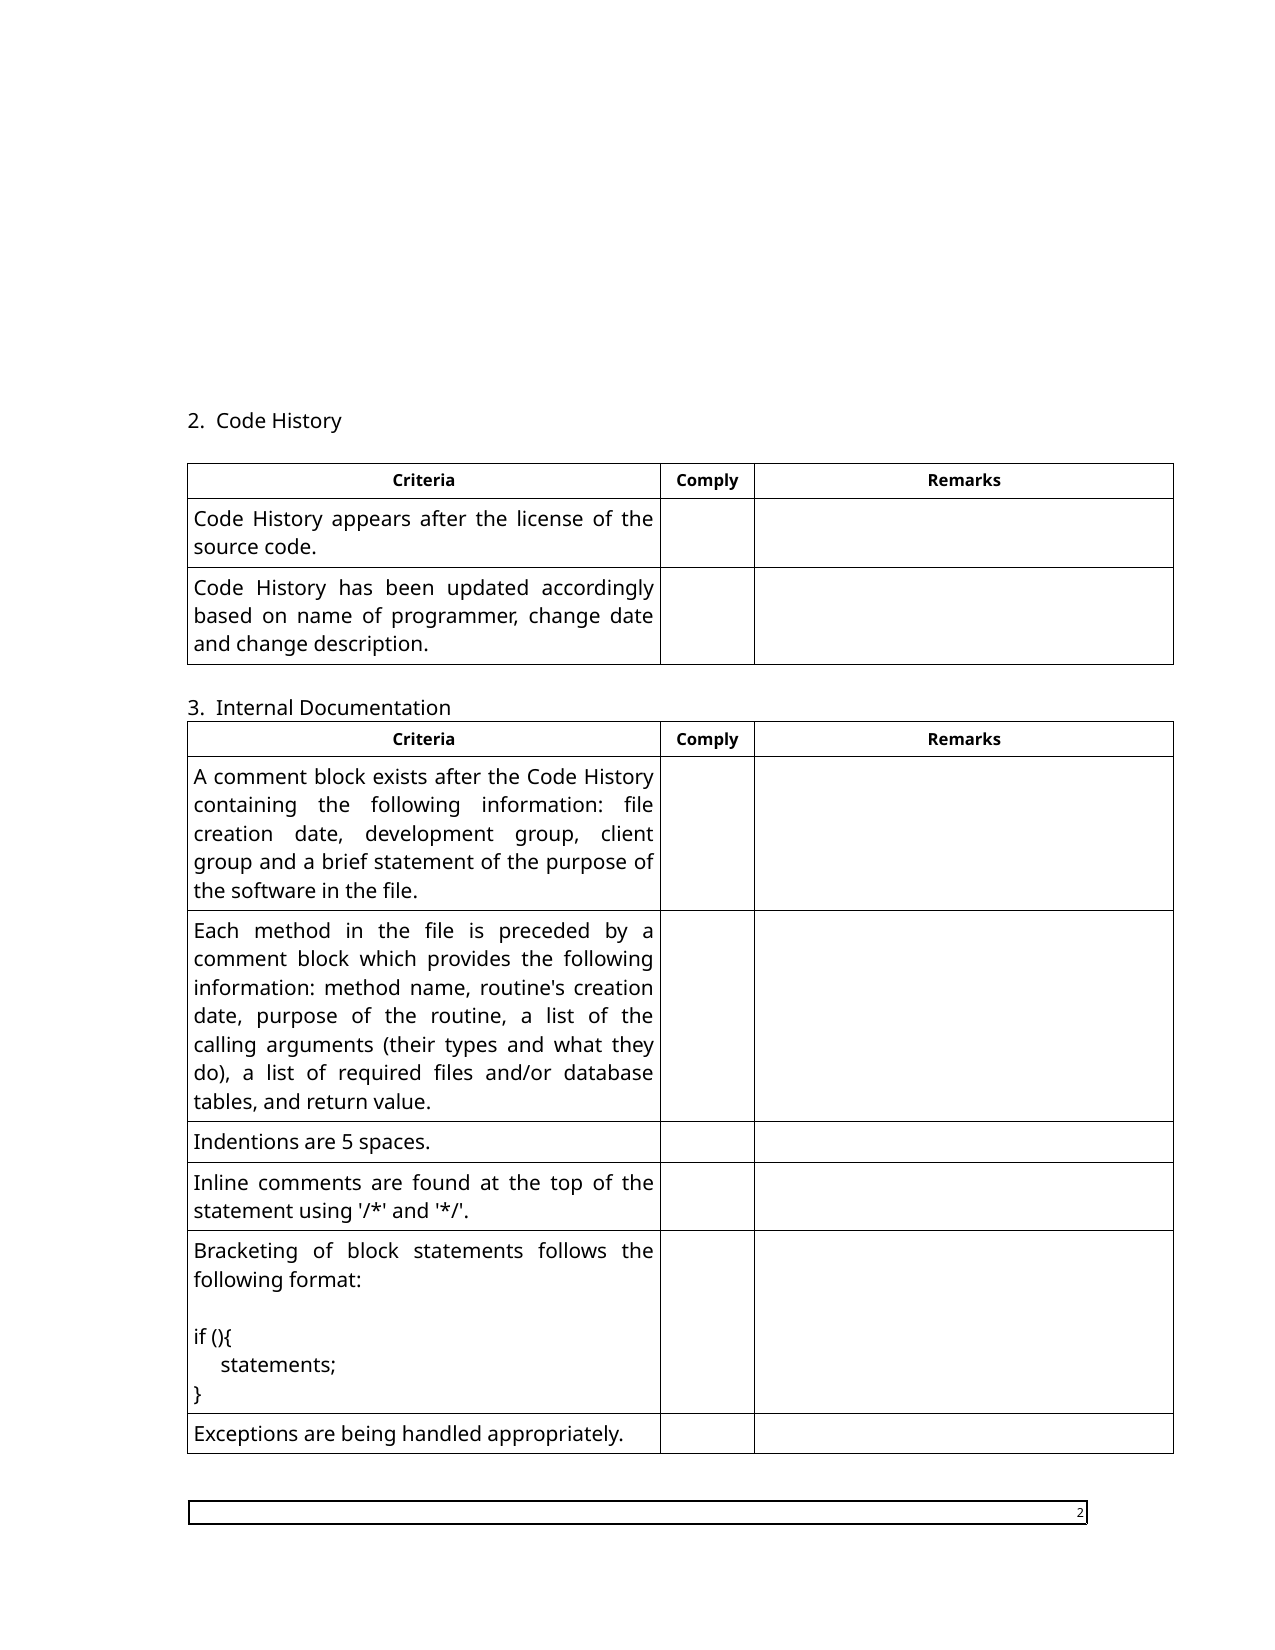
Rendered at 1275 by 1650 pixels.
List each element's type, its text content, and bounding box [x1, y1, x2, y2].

table_cell [755, 757, 1173, 910]
table_cell A comment block exists after the Code History containing the following information: file creation date, development group, client group and a brief statement of the purpose of the software in the file. [188, 757, 660, 910]
table_cell [755, 1231, 1173, 1413]
table_cell Code History appears after the license of the source code. [188, 499, 660, 566]
table_cell [661, 499, 754, 566]
table_cell [755, 911, 1173, 1121]
text 2. Code History [187, 406, 1087, 434]
table_cell [755, 1163, 1173, 1230]
table_cell [661, 757, 754, 910]
text 3. Internal Documentation [187, 693, 1087, 721]
table_header Criteria [188, 464, 660, 497]
table_cell Indentions are 5 spaces. [188, 1122, 660, 1161]
table_cell [755, 499, 1173, 566]
table_cell Code History has been updated accordingly based on name of programmer, change date and change description. [188, 568, 660, 664]
table_cell [661, 568, 754, 664]
table_cell [661, 1122, 754, 1161]
table_header Remarks [755, 722, 1173, 756]
table_cell Exceptions are being handled appropriately. [188, 1414, 660, 1453]
table_cell Inline comments are found at the top of the statement using '/*' and '*/'. [188, 1163, 660, 1230]
table_cell [661, 1163, 754, 1230]
table_cell [755, 568, 1173, 664]
table_header Comply [661, 722, 754, 756]
table_cell [755, 1414, 1173, 1453]
table_header Comply [661, 464, 754, 497]
table_cell [661, 911, 754, 1121]
table_cell Bracketing of block statements follows the following format: if (){ statements; } [188, 1231, 660, 1413]
table_cell [661, 1231, 754, 1413]
table_header Remarks [755, 464, 1173, 497]
table_cell [755, 1122, 1173, 1161]
table_header Criteria [188, 722, 660, 756]
table_cell [661, 1414, 754, 1453]
table_cell Each method in the file is preceded by a comment block which provides the following information: method name, routine's creation date, purpose of the routine, a list of the calling arguments (their types and what they do), a list of required files and/or database tables, and return value. [188, 911, 660, 1121]
